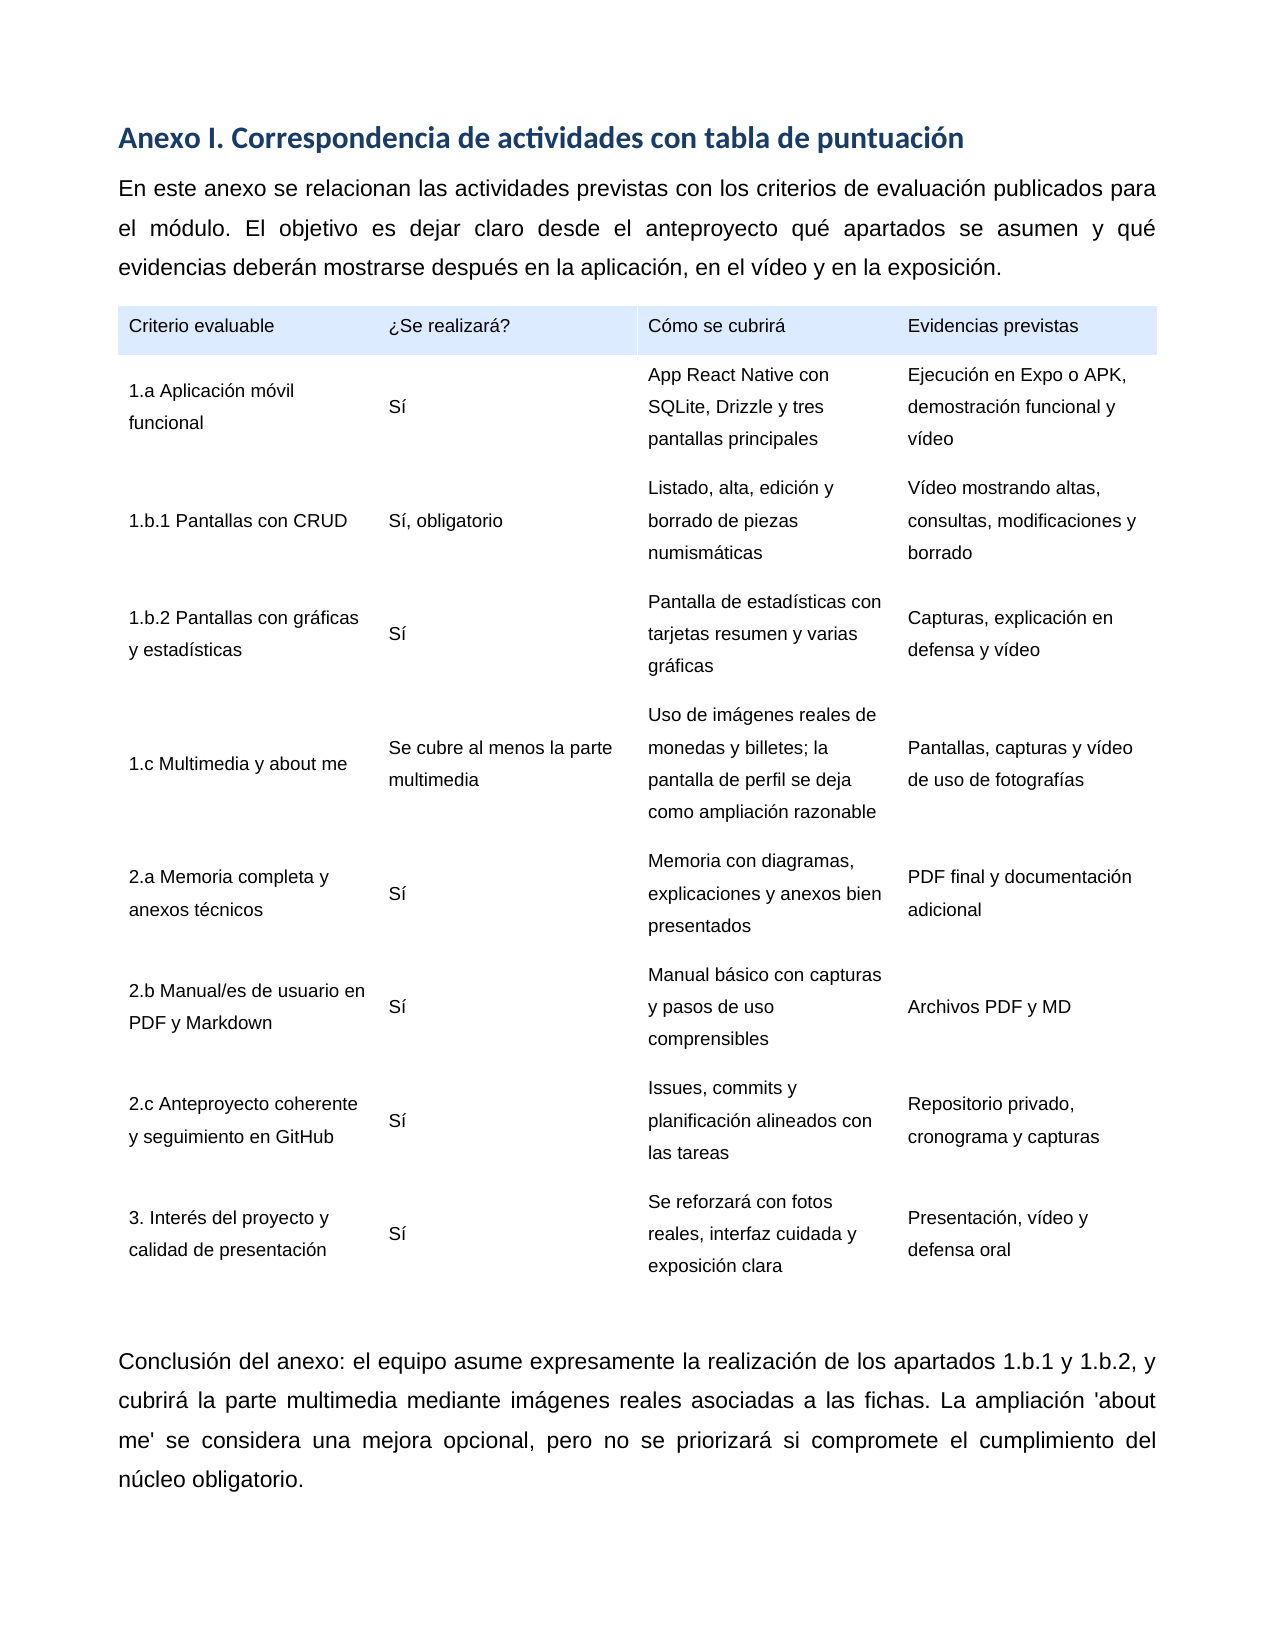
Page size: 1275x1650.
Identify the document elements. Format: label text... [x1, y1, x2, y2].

table_cell Sí [378, 1069, 637, 1182]
table_cell Ejecución en Expo o APK, demostración funcional y vídeo [897, 355, 1157, 469]
table_cell Archivos PDF y MD [897, 955, 1157, 1069]
table_cell 1.b.1 Pantallas con CRUD [118, 469, 378, 582]
table_header ¿Se realizará? [378, 306, 637, 355]
table_cell 1.a Aplicación móvil funcional [118, 355, 378, 469]
table_cell Pantalla de estadísticas con tarjetas resumen y varias gráficas [638, 582, 897, 696]
table_header Cómo se cubrirá [638, 306, 897, 355]
text Conclusión del anexo: el equipo asume expresamente la realización de los apartados 1.b.1 y 1.b.2, y cubrirá la parte multimedia mediante imágenes reales asociadas a las fichas. La ampliación 'about me' se considera una mejora opcional, pero no se priorizará si compromete el cumplimiento del núcleo obligatorio. [118, 1348, 1157, 1493]
table_cell Uso de imágenes reales de monedas y billetes; la pantalla de perfil se deja como ampliación razonable [638, 696, 897, 842]
table_cell Pantallas, capturas y vídeo de uso de fotografías [897, 696, 1157, 842]
table_cell Sí [378, 1182, 637, 1296]
text En este anexo se relacionan las actividades previstas con los criterios de evaluación publicados para el módulo. El objetivo es dejar claro desde el anteproyecto qué apartados se asumen y qué evidencias deberán mostrarse después en la aplicación, en el vídeo y en la exposición. [118, 175, 1157, 281]
table_cell Sí [378, 955, 637, 1069]
table_cell 1.b.2 Pantallas con gráficas y estadísticas [118, 582, 378, 696]
table_cell 3. Interés del proyecto y calidad de presentación [118, 1182, 378, 1296]
table_cell Sí [378, 582, 637, 696]
table_cell 2.a Memoria completa y anexos técnicos [118, 842, 378, 955]
table_cell Capturas, explicación en defensa y vídeo [897, 582, 1157, 696]
table_cell 2.b Manual/es de usuario en PDF y Markdown [118, 955, 378, 1069]
table_cell Issues, commits y planificación alineados con las tareas [638, 1069, 897, 1182]
table_cell PDF final y documentación adicional [897, 842, 1157, 955]
table_cell Repositorio privado, cronograma y capturas [897, 1069, 1157, 1182]
subtitle Anexo I. Correspondencia de actividades con tabla de puntuación [118, 118, 1157, 156]
table_cell App React Native con SQLite, Drizzle y tres pantallas principales [638, 355, 897, 469]
table_cell Presentación, vídeo y defensa oral [897, 1182, 1157, 1296]
table_header Evidencias previstas [897, 306, 1157, 355]
table_cell Listado, alta, edición y borrado de piezas numismáticas [638, 469, 897, 582]
table_cell Sí [378, 355, 637, 469]
table_cell Se reforzará con fotos reales, interfaz cuidada y exposición clara [638, 1182, 897, 1296]
table_cell Se cubre al menos la parte multimedia [378, 696, 637, 842]
table_cell Sí [378, 842, 637, 955]
table_cell Vídeo mostrando altas, consultas, modificaciones y borrado [897, 469, 1157, 582]
table_cell Sí, obligatorio [378, 469, 637, 582]
table_cell 1.c Multimedia y about me [118, 696, 378, 842]
table_cell Memoria con diagramas, explicaciones y anexos bien presentados [638, 842, 897, 955]
table_header Criterio evaluable [118, 306, 378, 355]
table_cell Manual básico con capturas y pasos de uso comprensibles [638, 955, 897, 1069]
table_cell 2.c Anteproyecto coherente y seguimiento en GitHub [118, 1069, 378, 1182]
